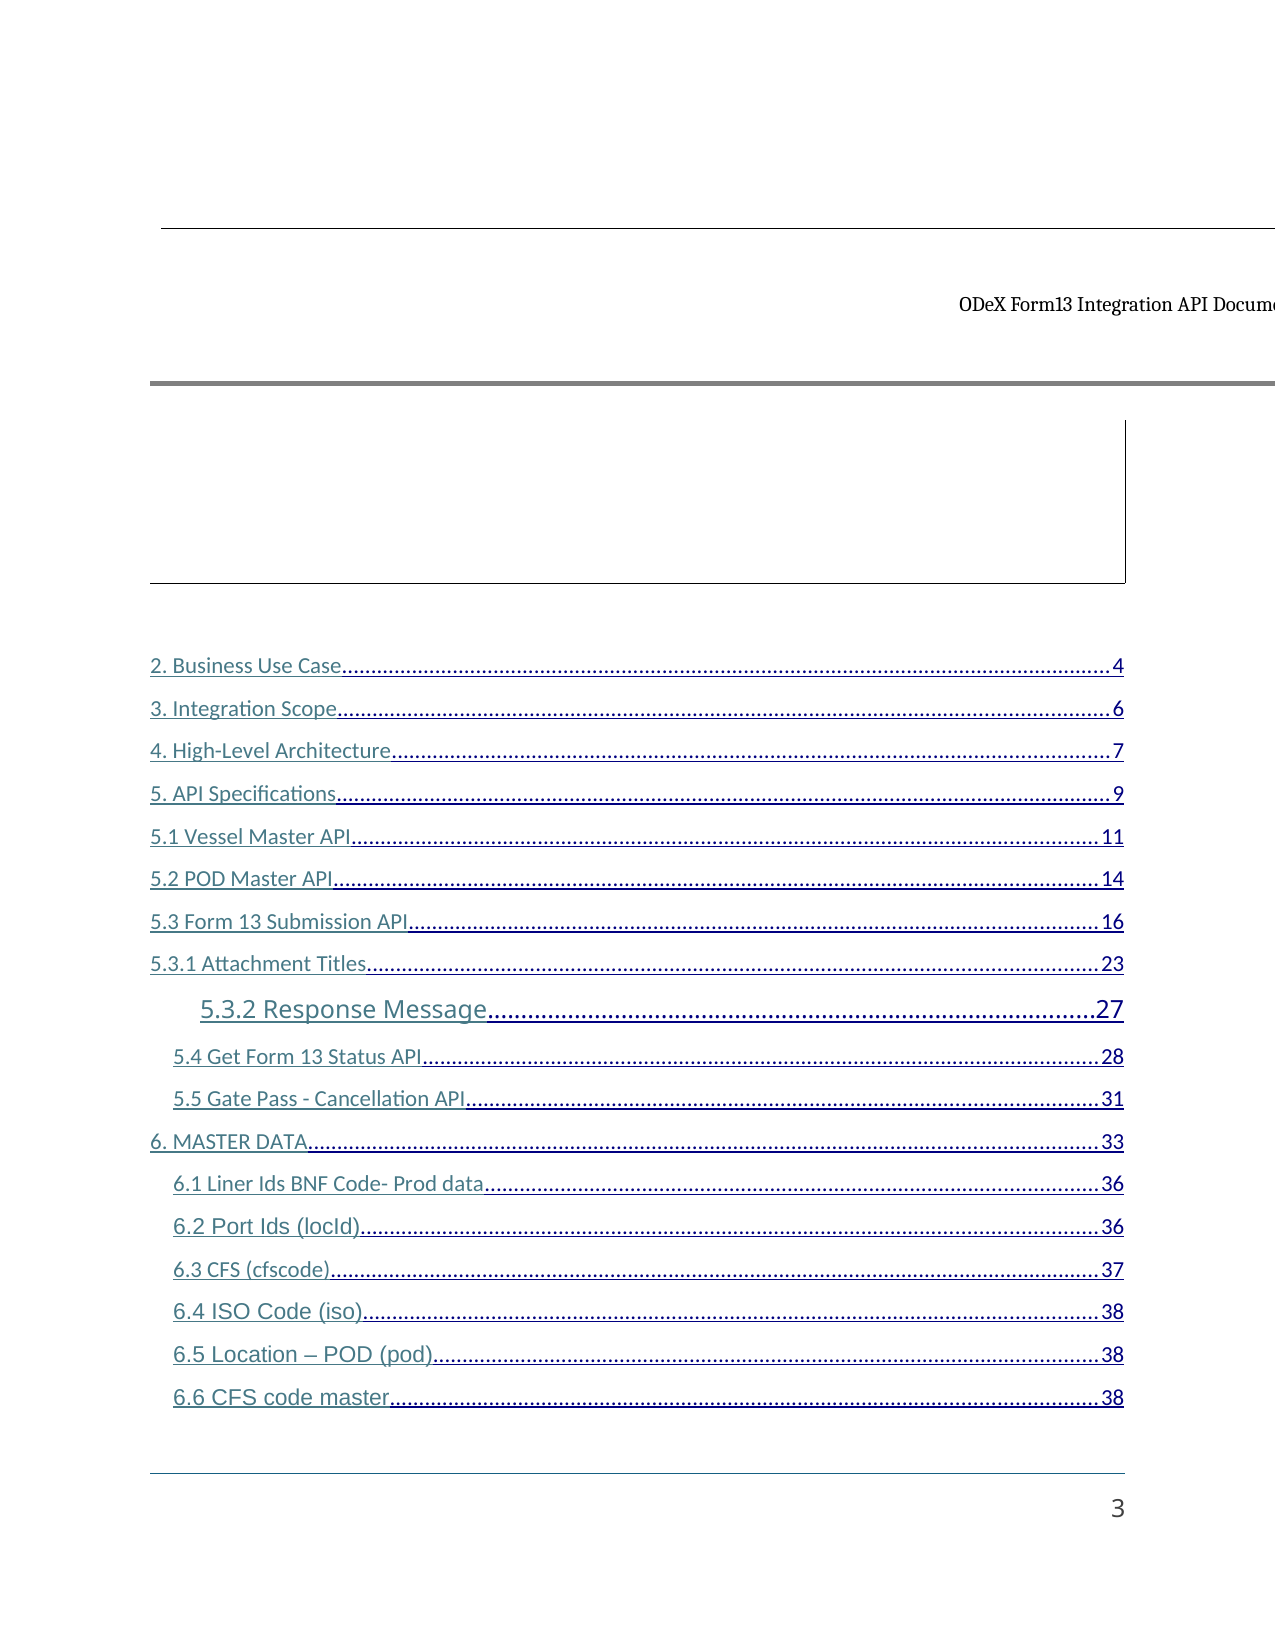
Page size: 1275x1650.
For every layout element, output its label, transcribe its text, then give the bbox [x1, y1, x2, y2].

text 6.6 CFS code master 38 [173, 1383, 1125, 1411]
text 6.4 ISO Code (iso) 38 [173, 1297, 1125, 1325]
text 3. Integration Scope 6 [150, 694, 1125, 722]
text 5.4 Get Form 13 Status API 28 [173, 1042, 1125, 1070]
text 6.1 Liner Ids BNF Code- Prod data 36 [173, 1169, 1125, 1198]
text 6.3 CFS (cfscode) 37 [173, 1255, 1125, 1283]
text 5. API Specifications 9 [150, 779, 1125, 807]
text 2. Business Use Case 4 [150, 651, 1125, 679]
text 5.5 Gate Pass - Cancellation API 31 [173, 1084, 1125, 1112]
text 5.3.2 Response Message 27 [200, 992, 1125, 1026]
text 5.1 Vessel Master API 11 [150, 822, 1125, 850]
text 6. MASTER DATA 33 [150, 1127, 1125, 1155]
text 5.2 POD Master API 14 [150, 864, 1125, 892]
text 5.3.1 Attachment Titles 23 [150, 949, 1125, 978]
text 4. High-Level Architecture 7 [150, 737, 1125, 764]
text 6.5 Location – POD (pod) 38 [173, 1340, 1125, 1368]
text 5.3 Form 13 Submission API 16 [150, 907, 1125, 935]
text 6.2 Port Ids (locId) 36 [173, 1212, 1125, 1240]
